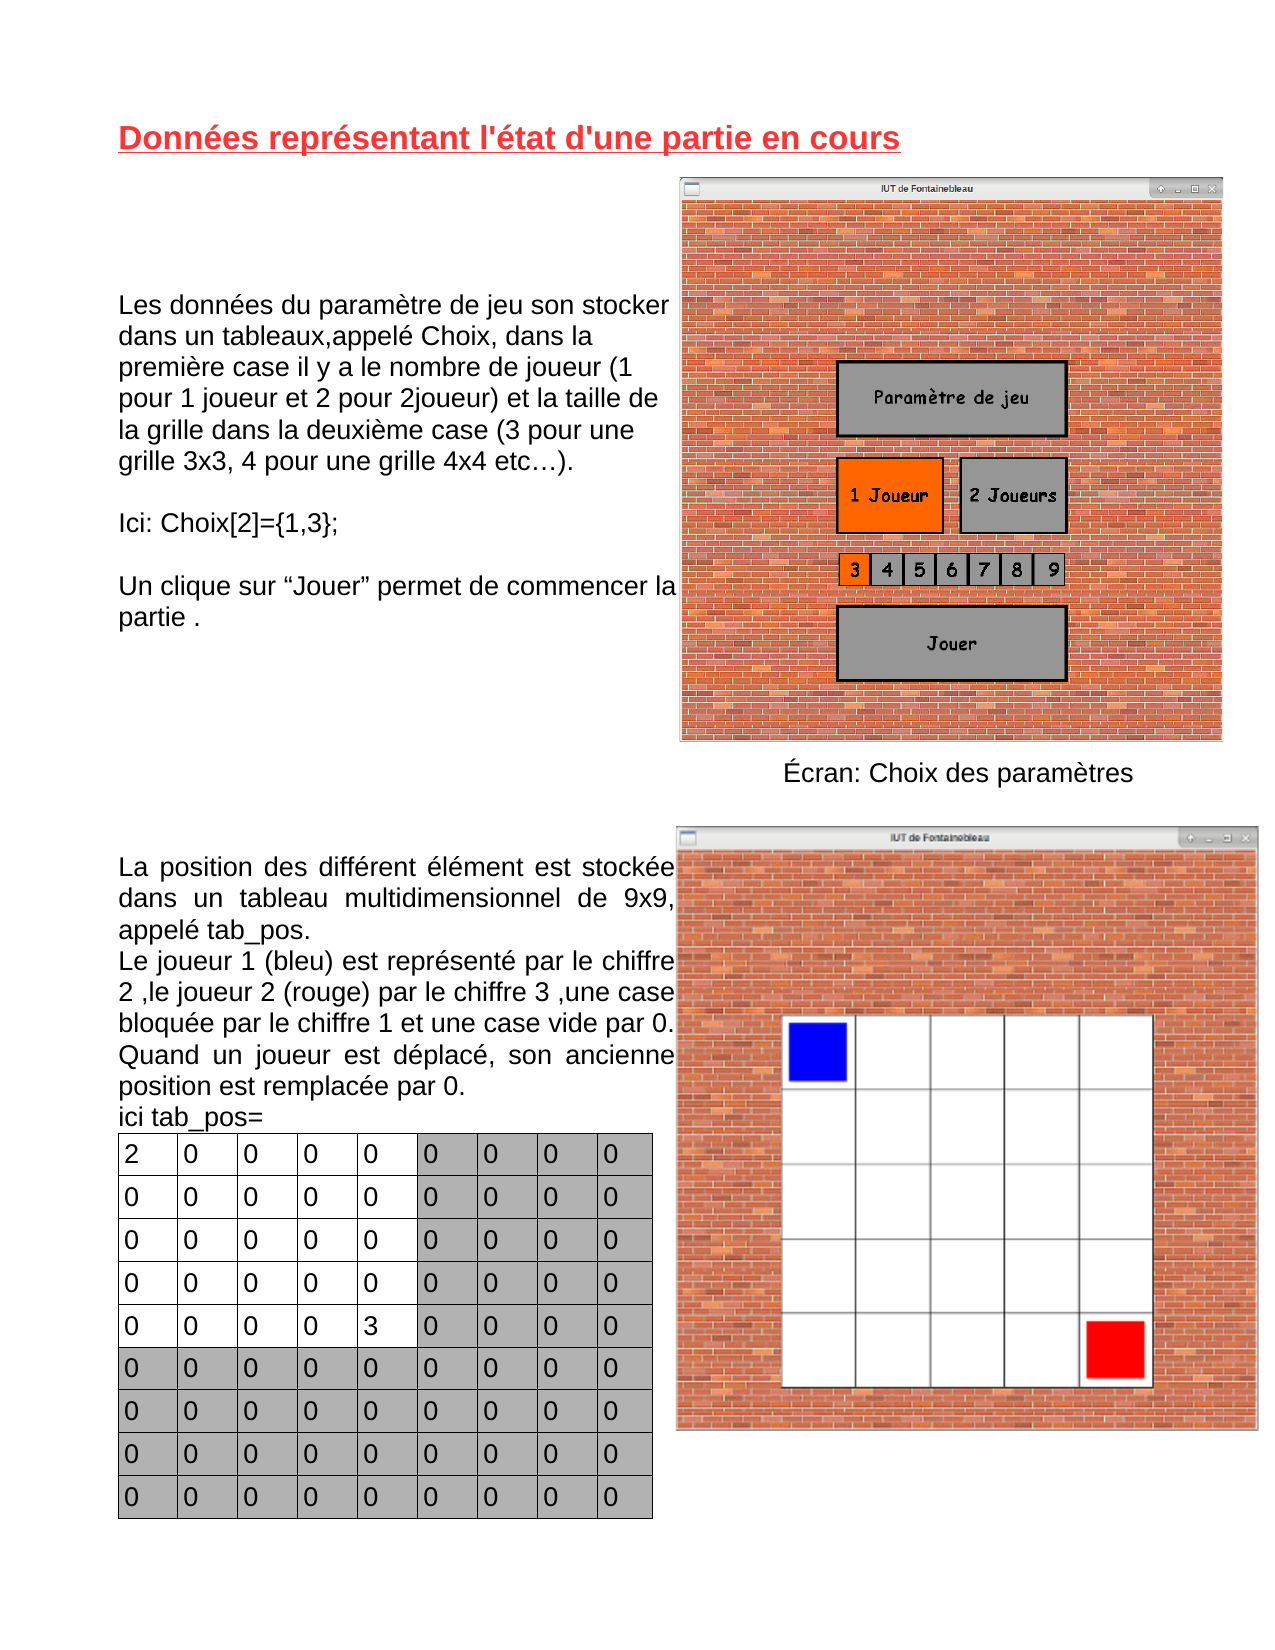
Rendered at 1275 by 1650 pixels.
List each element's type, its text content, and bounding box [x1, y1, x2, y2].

table_cell 0 [298, 1219, 357, 1261]
table_cell 0 [298, 1176, 357, 1218]
table_cell 0 [358, 1262, 417, 1304]
table_cell 0 [358, 1348, 417, 1389]
table_header 0 [598, 1134, 652, 1175]
table_cell 0 [598, 1176, 652, 1218]
table_cell 0 [478, 1305, 537, 1347]
table_cell 0 [238, 1348, 297, 1389]
table_cell 0 [119, 1262, 177, 1304]
table_cell 0 [238, 1176, 297, 1218]
text Écran: Choix des paramètres [118, 757, 1157, 789]
table_cell 0 [119, 1390, 177, 1432]
table_cell 0 [358, 1176, 417, 1218]
picture [679, 177, 1224, 742]
table_cell 0 [298, 1305, 357, 1347]
text Les données du paramètre de jeu son stocker dans un tableaux,appelé Choix, dans la première case il y a le nombre de joueur (1 pour 1 joueur et 2 pour 2joueur) et la taille de la grille dans la deuxième case (3 pour une grille 3x3, 4 pour une grille 4x4 etc…). [118, 289, 679, 476]
table_cell 0 [358, 1433, 417, 1475]
table_cell 0 [478, 1176, 537, 1218]
table_cell 0 [119, 1176, 177, 1218]
table_cell 0 [418, 1433, 477, 1475]
table_cell 0 [119, 1433, 177, 1475]
table_cell 0 [478, 1262, 537, 1304]
table_cell 0 [178, 1476, 237, 1518]
table_cell 0 [298, 1390, 357, 1432]
table_header 2 [119, 1134, 177, 1175]
table_cell 0 [538, 1262, 597, 1304]
table_cell 0 [238, 1390, 297, 1432]
text Le joueur 1 (bleu) est représenté par le chiffre 2 ,le joueur 2 (rouge) par le chiffre 3 ,une case bloquée par le chiffre 1 et une case vide par 0. [118, 945, 675, 1039]
table_cell 0 [598, 1348, 652, 1389]
table_cell 0 [238, 1305, 297, 1347]
table_cell 0 [178, 1176, 237, 1218]
text Un clique sur “Jouer” permet de commencer la partie . [118, 570, 679, 632]
table_cell 0 [598, 1219, 652, 1261]
text La position des différent élément est stockée dans un tableau multidimensionnel de 9x9, appelé tab_pos. [118, 851, 675, 945]
text ici tab_pos= [118, 1101, 675, 1132]
table_cell 0 [418, 1262, 477, 1304]
table_header 0 [358, 1134, 417, 1175]
table_cell 0 [178, 1433, 237, 1475]
table_cell 0 [598, 1262, 652, 1304]
table_cell 0 [119, 1476, 177, 1518]
table_cell 0 [238, 1433, 297, 1475]
table_cell 0 [418, 1348, 477, 1389]
table_cell 0 [538, 1305, 597, 1347]
table_cell 0 [598, 1305, 652, 1347]
table_cell 0 [178, 1390, 237, 1432]
table_cell 0 [298, 1476, 357, 1518]
table_cell 0 [119, 1219, 177, 1261]
table_header 0 [298, 1134, 357, 1175]
table_cell 0 [538, 1433, 597, 1475]
table_header 0 [418, 1134, 477, 1175]
table_cell 0 [418, 1476, 477, 1518]
table_cell 3 [358, 1305, 417, 1347]
text Ici: Choix[2]={1,3}; [118, 507, 679, 539]
table_cell 0 [358, 1390, 417, 1432]
table_cell 0 [298, 1433, 357, 1475]
table_cell 0 [478, 1390, 537, 1432]
table_cell 0 [538, 1219, 597, 1261]
table_cell 0 [178, 1348, 237, 1389]
table_cell 0 [418, 1390, 477, 1432]
table_cell 0 [598, 1476, 652, 1518]
table_cell 0 [358, 1476, 417, 1518]
table_cell 0 [119, 1305, 177, 1347]
table_cell 0 [298, 1262, 357, 1304]
table_cell 0 [238, 1262, 297, 1304]
table_cell 0 [238, 1219, 297, 1261]
table_cell 0 [538, 1348, 597, 1389]
table_header 0 [478, 1134, 537, 1175]
table_cell 0 [418, 1219, 477, 1261]
table_cell 0 [178, 1305, 237, 1347]
table_cell 0 [478, 1219, 537, 1261]
table_cell 0 [478, 1433, 537, 1475]
table_cell 0 [538, 1176, 597, 1218]
table_cell 0 [478, 1348, 537, 1389]
table_cell 0 [238, 1476, 297, 1518]
table_cell 0 [418, 1176, 477, 1218]
table_header 0 [178, 1134, 237, 1175]
table_header 0 [238, 1134, 297, 1175]
table_cell 0 [598, 1390, 652, 1432]
text Quand un joueur est déplacé, son ancienne position est remplacée par 0. [118, 1039, 675, 1101]
table_cell 0 [418, 1305, 477, 1347]
text Données représentant l'état d'une partie en cours [118, 118, 1157, 157]
table_cell 0 [178, 1219, 237, 1261]
picture [675, 826, 1259, 1431]
table_cell 0 [178, 1262, 237, 1304]
table_cell 0 [358, 1219, 417, 1261]
table_cell 0 [598, 1433, 652, 1475]
table_cell 0 [298, 1348, 357, 1389]
table_cell 0 [119, 1348, 177, 1389]
table_cell 0 [538, 1476, 597, 1518]
table_header 0 [538, 1134, 597, 1175]
table_cell 0 [538, 1390, 597, 1432]
table_cell 0 [478, 1476, 537, 1518]
